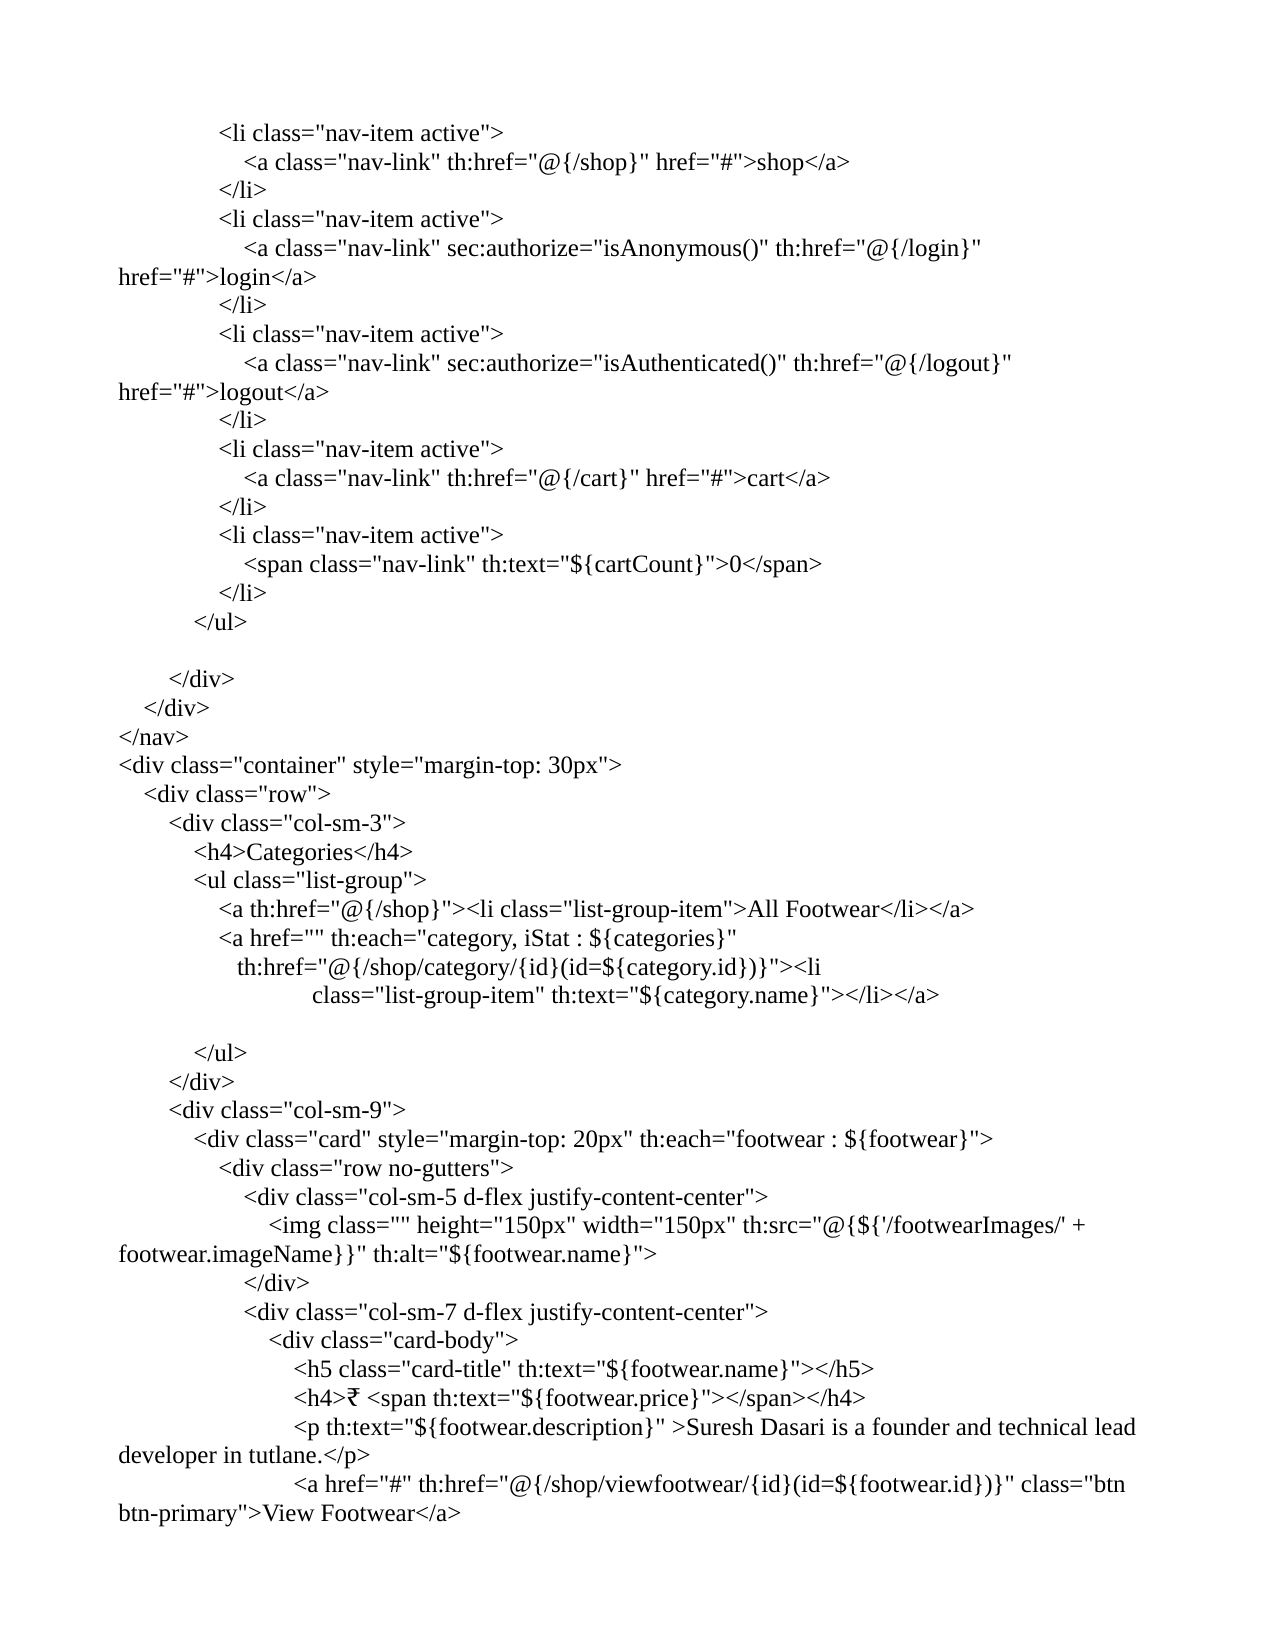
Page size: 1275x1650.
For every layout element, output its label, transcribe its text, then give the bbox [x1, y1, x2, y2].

text <ul class="list-group"> [118, 866, 1157, 894]
text </div> [118, 693, 1157, 722]
text th:href="@{/shop/category/{id}(id=${category.id})}"><li [118, 952, 1157, 981]
text <img class="" height="150px" width="150px" th:src="@{${'/footwearImages/' + footwear.imageName}}" th:alt="${footwear.name}"> [118, 1211, 1157, 1268]
text <div class="card-body"> [118, 1326, 1157, 1354]
text <span class="nav-link" th:text="${cartCount}">0</span> [118, 549, 1157, 578]
text <a class="nav-link" th:href="@{/shop}" href="#">shop</a> [118, 147, 1157, 176]
text </div> [118, 1067, 1157, 1096]
text </div> [118, 664, 1157, 693]
text <li class="nav-item active"> [118, 319, 1157, 348]
text </li> [118, 176, 1157, 204]
text <h4>Categories</h4> [118, 837, 1157, 866]
text <h5 class="card-title" th:text="${footwear.name}"></h5> [118, 1354, 1157, 1383]
text </nav> [118, 722, 1157, 751]
text <div class="col-sm-7 d-flex justify-content-center"> [118, 1297, 1157, 1326]
text <div class="card" style="margin-top: 20px" th:each="footwear : ${footwear}"> [118, 1124, 1157, 1153]
text <a href="" th:each="category, iStat : ${categories}" [118, 923, 1157, 952]
text <li class="nav-item active"> [118, 521, 1157, 549]
text </li> [118, 492, 1157, 521]
text </li> [118, 578, 1157, 607]
text <a th:href="@{/shop}"><li class="list-group-item">All Footwear</li></a> [118, 894, 1157, 923]
text <div class="col-sm-3"> [118, 808, 1157, 837]
text </ul> [118, 1038, 1157, 1067]
text </ul> [118, 607, 1157, 636]
text <a class="nav-link" th:href="@{/cart}" href="#">cart</a> [118, 463, 1157, 492]
text <li class="nav-item active"> [118, 118, 1157, 147]
text class="list-group-item" th:text="${category.name}"></li></a> [118, 981, 1157, 1009]
text </li> [118, 406, 1157, 434]
text </li> [118, 291, 1157, 319]
text <li class="nav-item active"> [118, 204, 1157, 233]
text <div class="col-sm-5 d-flex justify-content-center"> [118, 1182, 1157, 1211]
text <div class="row"> [118, 779, 1157, 808]
text <a class="nav-link" sec:authorize="isAuthenticated()" th:href="@{/logout}" href="#">logout</a> [118, 348, 1157, 406]
text <a class="nav-link" sec:authorize="isAnonymous()" th:href="@{/login}" href="#">login</a> [118, 233, 1157, 291]
text <h4>₹ <span th:text="${footwear.price}"></span></h4> [118, 1383, 1157, 1412]
text <li class="nav-item active"> [118, 434, 1157, 463]
text </div> [118, 1268, 1157, 1297]
text <div class="row no-gutters"> [118, 1153, 1157, 1182]
text <a href="#" th:href="@{/shop/viewfootwear/{id}(id=${footwear.id})}" class="btn btn-primary">View Footwear</a> [118, 1469, 1157, 1527]
text <p th:text="${footwear.description}" >Suresh Dasari is a founder and technical lead developer in tutlane.</p> [118, 1412, 1157, 1469]
text <div class="container" style="margin-top: 30px"> [118, 751, 1157, 779]
text <div class="col-sm-9"> [118, 1096, 1157, 1124]
